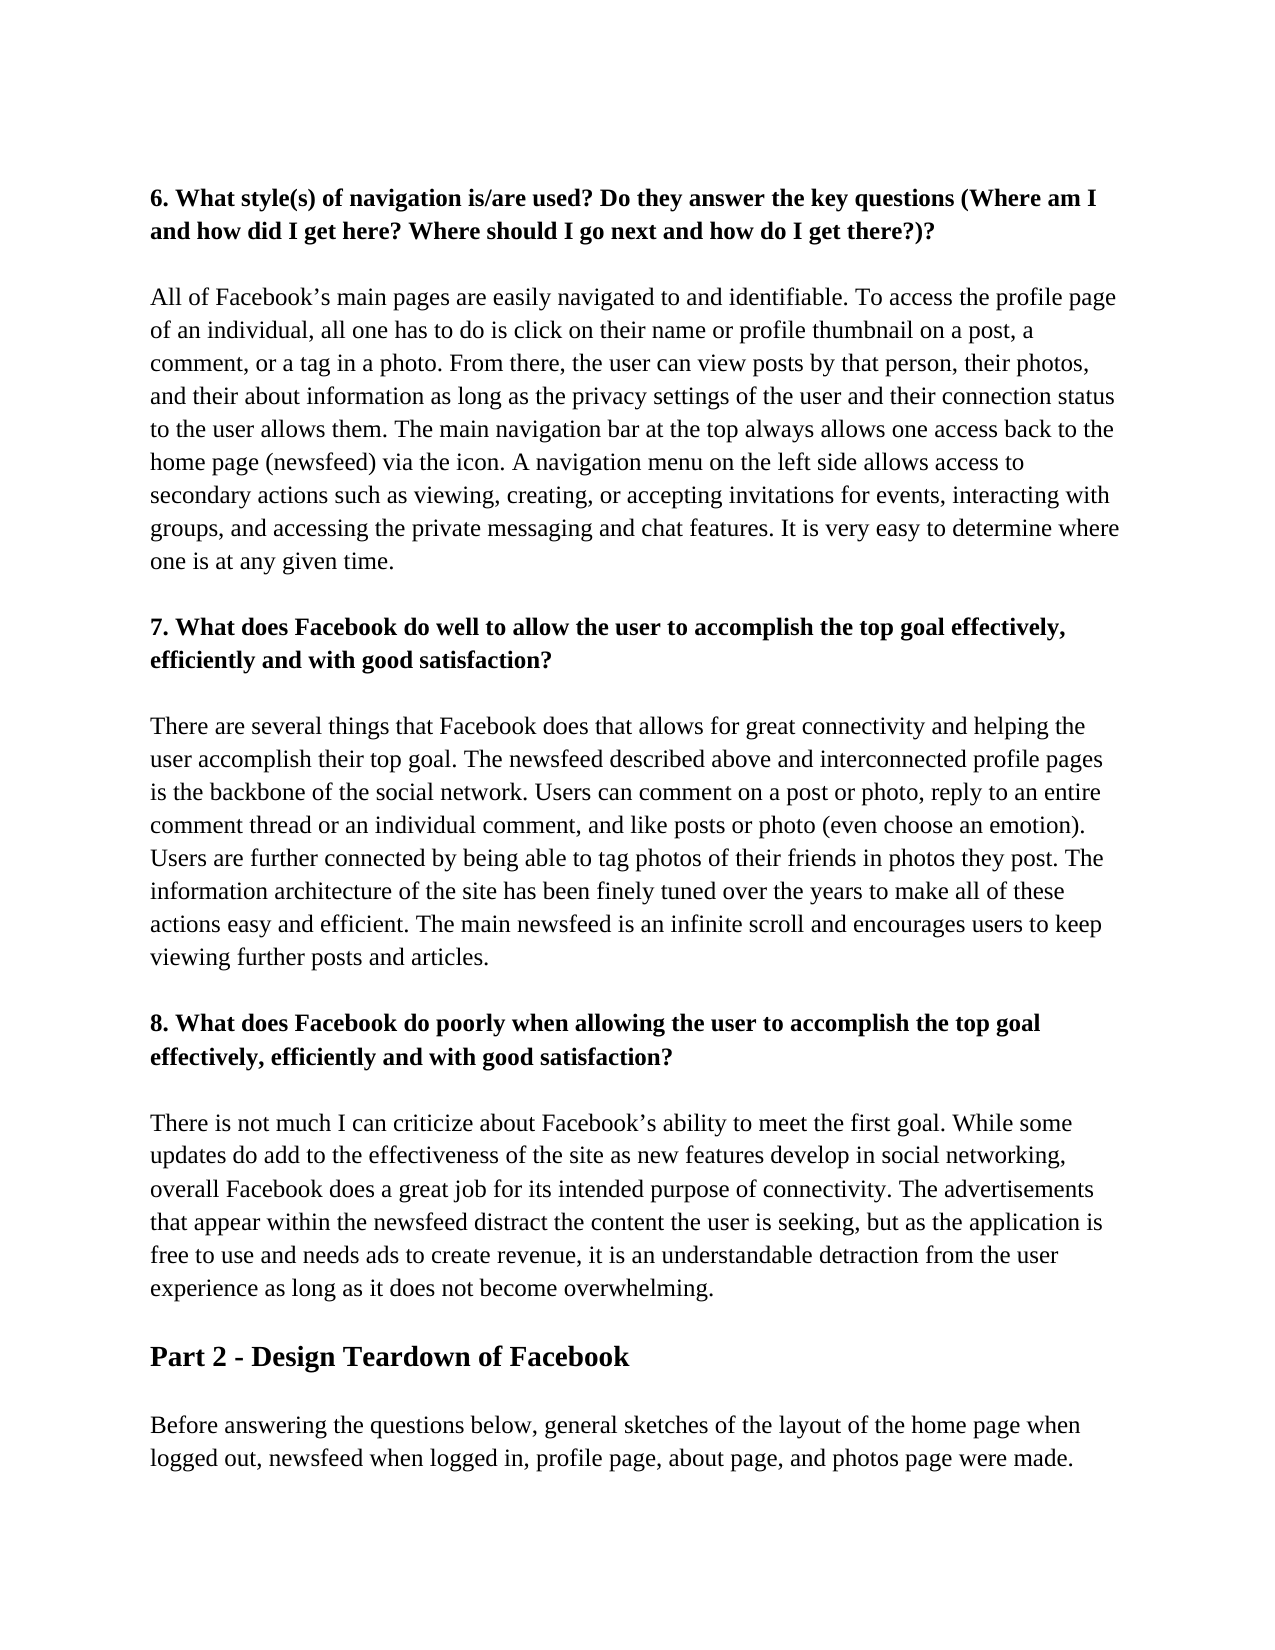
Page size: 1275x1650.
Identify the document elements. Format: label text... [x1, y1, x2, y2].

text 7. What does Facebook do well to allow the user to accomplish the top goal effectively, efficiently and with good satisfaction? [150, 612, 1125, 674]
text All of Facebook’s main pages are easily navigated to and identifiable. To access the profile page of an individual, all one has to do is click on their name or profile thumbnail on a post, a comment, or a tag in a photo. From there, the user can view posts by that person, their photos, and their about information as long as the privacy settings of the user and their connection status to the user allows them. The main navigation bar at the top always allows one access back to the home page (newsfeed) via the icon. A navigation menu on the left side allows access to secondary actions such as viewing, creating, or accepting invitations for events, interacting with groups, and accessing the private messaging and chat features. It is very easy to determine where one is at any given time. [150, 282, 1125, 575]
text There are several things that Facebook does that allows for great connectivity and helping the user accomplish their top goal. The newsfeed described above and interconnected profile pages is the backbone of the social network. Users can comment on a post or photo, reply to an entire comment thread or an individual comment, and like posts or photo (even choose an emotion). Users are further connected by being able to tag photos of their friends in photos they post. The information architecture of the site has been finely tuned over the years to make all of these actions easy and efficient. The main newsfeed is an infinite scroll and encourages users to keep viewing further posts and articles. [150, 711, 1125, 971]
text Before answering the questions below, general sketches of the layout of the home page when logged out, newsfeed when logged in, profile page, about page, and photos page were made. [150, 1410, 1125, 1472]
text Part 2 - Design Teardown of Facebook [150, 1339, 1125, 1372]
text There is not much I can criticize about Facebook’s ability to meet the first goal. While some updates do add to the effectiveness of the site as new features develop in social networking, overall Facebook does a great job for its intended purpose of connectivity. The advertisements that appear within the newsfeed distract the content the user is seeking, but as the application is free to use and needs ads to create revenue, it is an understandable detraction from the user experience as long as it does not become overwhelming. [150, 1108, 1125, 1301]
text 8. What does Facebook do poorly when allowing the user to accomplish the top goal effectively, efficiently and with good satisfaction? [150, 1008, 1125, 1070]
text 6. What style(s) of navigation is/are used? Do they answer the key questions (Where am I and how did I get here? Where should I go next and how do I get there?)? [150, 183, 1125, 245]
